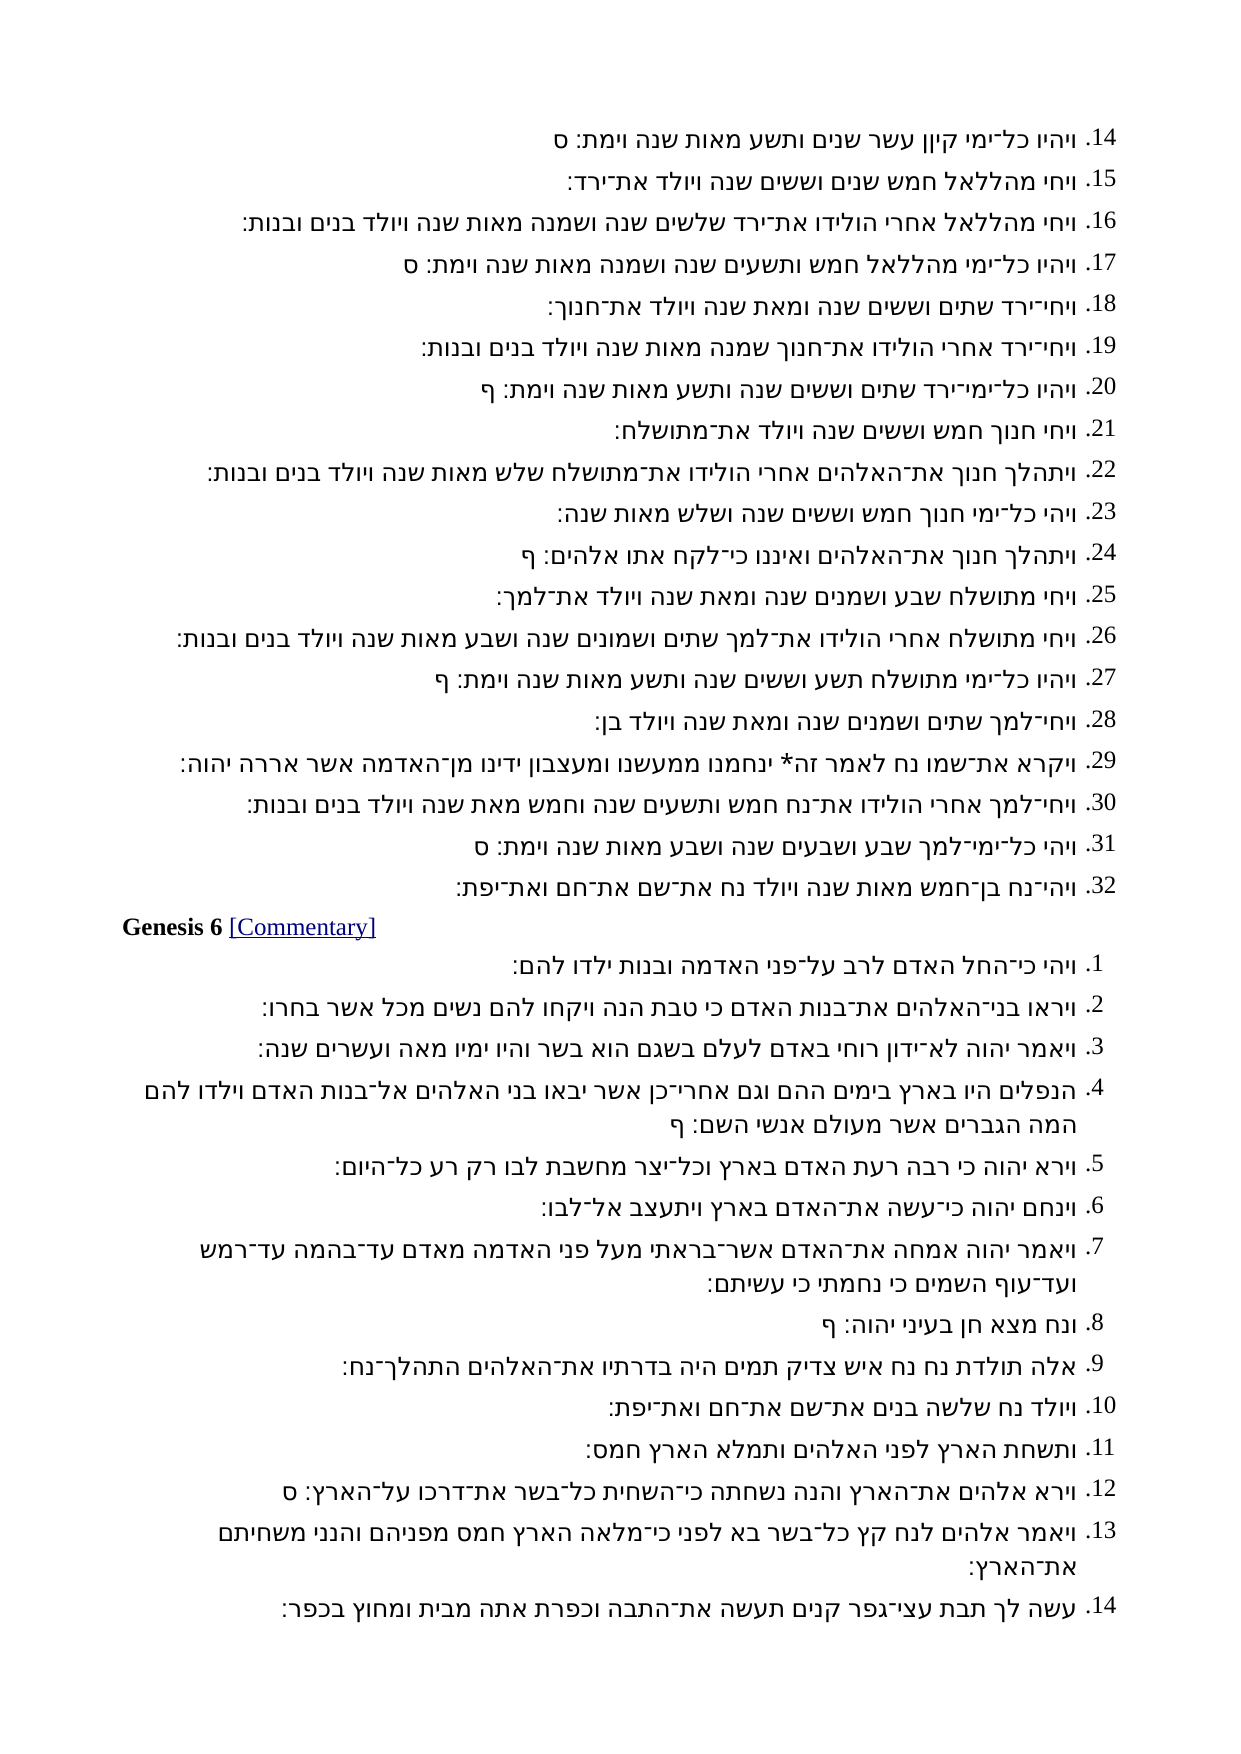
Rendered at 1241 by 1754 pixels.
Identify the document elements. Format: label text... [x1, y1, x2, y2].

table_cell .17 [1081, 243, 1122, 284]
table_cell ויחי־למך אחרי הולידו את־נח חמש ותשעים שנה וחמש מאת שנה ויולד בנים ובנות׃ [118, 783, 1081, 825]
table_cell ויולד נח שלשה בנים את־שם את־חם ואת־יפת׃ [118, 1386, 1081, 1428]
table_cell ויחי מתושלח שבע ושמנים שנה ומאת שנה ויולד את־למך׃ [118, 575, 1081, 617]
table_cell .28 [1081, 700, 1122, 742]
table_cell .32 [1081, 866, 1122, 908]
table_cell .30 [1081, 783, 1122, 825]
table_cell ויאמר יהוה לא־ידון רוחי באדם לעלם בשגם הוא בשר והיו ימיו מאה ועשרים שנה׃ [118, 1027, 1081, 1069]
table_cell .11 [1081, 1428, 1122, 1469]
table_cell ויחי־ירד אחרי הולידו את־חנוך שמנה מאות שנה ויולד בנים ובנות׃ [118, 326, 1081, 367]
table_cell .18 [1081, 284, 1122, 326]
table_cell ויחי־ירד שתים וששים שנה ומאת שנה ויולד את־חנוך׃ [118, 284, 1081, 326]
table_cell .14 [1081, 1587, 1122, 1628]
table_cell ויהי כל־ימי חנוך חמש וששים שנה ושלש מאות שנה׃ [118, 492, 1081, 534]
table_cell עשה לך תבת עצי־גפר קנים תעשה את־התבה וכפרת אתה מבית ומחוץ בכפר׃ [118, 1587, 1081, 1628]
table_cell ויתהלך חנוך את־האלהים אחרי הולידו את־מתושלח שלש מאות שנה ויולד בנים ובנות׃ [118, 451, 1081, 492]
table_cell וירא אלהים את־הארץ והנה נשחתה כי־השחית כל־בשר את־דרכו על־הארץ׃ ס [118, 1469, 1081, 1511]
table_cell ויקרא את־שמו נח לאמר זה* ינחמנו ממעשנו ומעצבון ידינו מן־האדמה אשר אררה יהוה׃ [118, 742, 1081, 783]
table_cell [1081, 908, 1122, 944]
table_cell ויאמר יהוה אמחה את־האדם אשר־בראתי מעל פני האדמה מאדם עד־בהמה עד־רמש ועד־עוף השמים כי נחמתי כי עשיתם׃ [118, 1228, 1081, 1303]
table_cell .1 [1081, 944, 1122, 986]
table_cell .26 [1081, 617, 1122, 658]
table_cell .6 [1081, 1186, 1122, 1227]
table_cell הנפלים היו בארץ בימים ההם וגם אחרי־כן אשר יבאו בני האלהים אל־בנות האדם וילדו להם המה הגברים אשר מעולם אנשי השם׃ ף [118, 1069, 1081, 1144]
table_cell .16 [1081, 201, 1122, 243]
table_cell .5 [1081, 1144, 1122, 1186]
table_cell ויהיו כל־ימי־ירד שתים וששים שנה ותשע מאות שנה וימת׃ ף [118, 368, 1081, 409]
table_cell ויתהלך חנוך את־האלהים ואיננו כי־לקח אתו אלהים׃ ף [118, 534, 1081, 575]
table_cell ויהי כל־ימי־למך שבע ושבעים שנה ושבע מאות שנה וימת׃ ס [118, 825, 1081, 866]
table_cell ויחי מהללאל חמש שנים וששים שנה ויולד את־ירד׃ [118, 160, 1081, 201]
table_cell .15 [1081, 160, 1122, 201]
table_cell .3 [1081, 1027, 1122, 1069]
table_cell .7 [1081, 1228, 1122, 1303]
table_cell ויהיו כל־ימי מהללאל חמש ותשעים שנה ושמנה מאות שנה וימת׃ ס [118, 243, 1081, 284]
table_cell .13 [1081, 1511, 1122, 1587]
table_cell .2 [1081, 986, 1122, 1027]
table_cell ויהיו כל־ימי מתושלח תשע וששים שנה ותשע מאות שנה וימת׃ ף [118, 659, 1081, 700]
table_cell .23 [1081, 492, 1122, 534]
table_cell וירא יהוה כי רבה רעת האדם בארץ וכל־יצר מחשבת לבו רק רע כל־היום׃ [118, 1144, 1081, 1186]
table_cell ויאמר אלהים לנח קץ כל־בשר בא לפני כי־מלאה הארץ חמס מפניהם והנני משחיתם את־הארץ׃ [118, 1511, 1081, 1587]
table_cell .4 [1081, 1069, 1122, 1144]
table_cell ויחי חנוך חמש וששים שנה ויולד את־מתושלח׃ [118, 409, 1081, 451]
table_cell .20 [1081, 368, 1122, 409]
table_cell .24 [1081, 534, 1122, 575]
table_cell ונח מצא חן בעיני יהוה׃ ף [118, 1303, 1081, 1345]
table_cell Genesis 6 [Commentary] [118, 908, 1081, 944]
table_cell .25 [1081, 575, 1122, 617]
table_cell .21 [1081, 409, 1122, 451]
table_cell ויהי כי־החל האדם לרב על־פני האדמה ובנות ילדו להם׃ [118, 944, 1081, 986]
table_cell .31 [1081, 825, 1122, 866]
table_cell .12 [1081, 1469, 1122, 1511]
table_cell ויהיו כל־ימי קיןן עשר שנים ותשע מאות שנה וימת׃ ס [118, 118, 1081, 160]
table_cell ויחי מתושלח אחרי הולידו את־למך שתים ושמונים שנה ושבע מאות שנה ויולד בנים ובנות׃ [118, 617, 1081, 658]
table_cell .22 [1081, 451, 1122, 492]
table_cell וינחם יהוה כי־עשה את־האדם בארץ ויתעצב אל־לבו׃ [118, 1186, 1081, 1227]
table_cell ויחי־למך שתים ושמנים שנה ומאת שנה ויולד בן׃ [118, 700, 1081, 742]
table_cell .14 [1081, 118, 1122, 160]
table_cell אלה תולדת נח נח איש צדיק תמים היה בדרתיו את־האלהים התהלך־נח׃ [118, 1345, 1081, 1386]
table_cell ויחי מהללאל אחרי הולידו את־ירד שלשים שנה ושמנה מאות שנה ויולד בנים ובנות׃ [118, 201, 1081, 243]
table_cell ויהי־נח בן־חמש מאות שנה ויולד נח את־שם את־חם ואת־יפת׃ [118, 866, 1081, 908]
table_cell .29 [1081, 742, 1122, 783]
table_cell .9 [1081, 1345, 1122, 1386]
table_cell .19 [1081, 326, 1122, 367]
table_cell ויראו בני־האלהים את־בנות האדם כי טבת הנה ויקחו להם נשים מכל אשר בחרו׃ [118, 986, 1081, 1027]
table_cell .8 [1081, 1303, 1122, 1345]
table_cell .27 [1081, 659, 1122, 700]
table_cell .10 [1081, 1386, 1122, 1428]
table_cell ותשחת הארץ לפני האלהים ותמלא הארץ חמס׃ [118, 1428, 1081, 1469]
